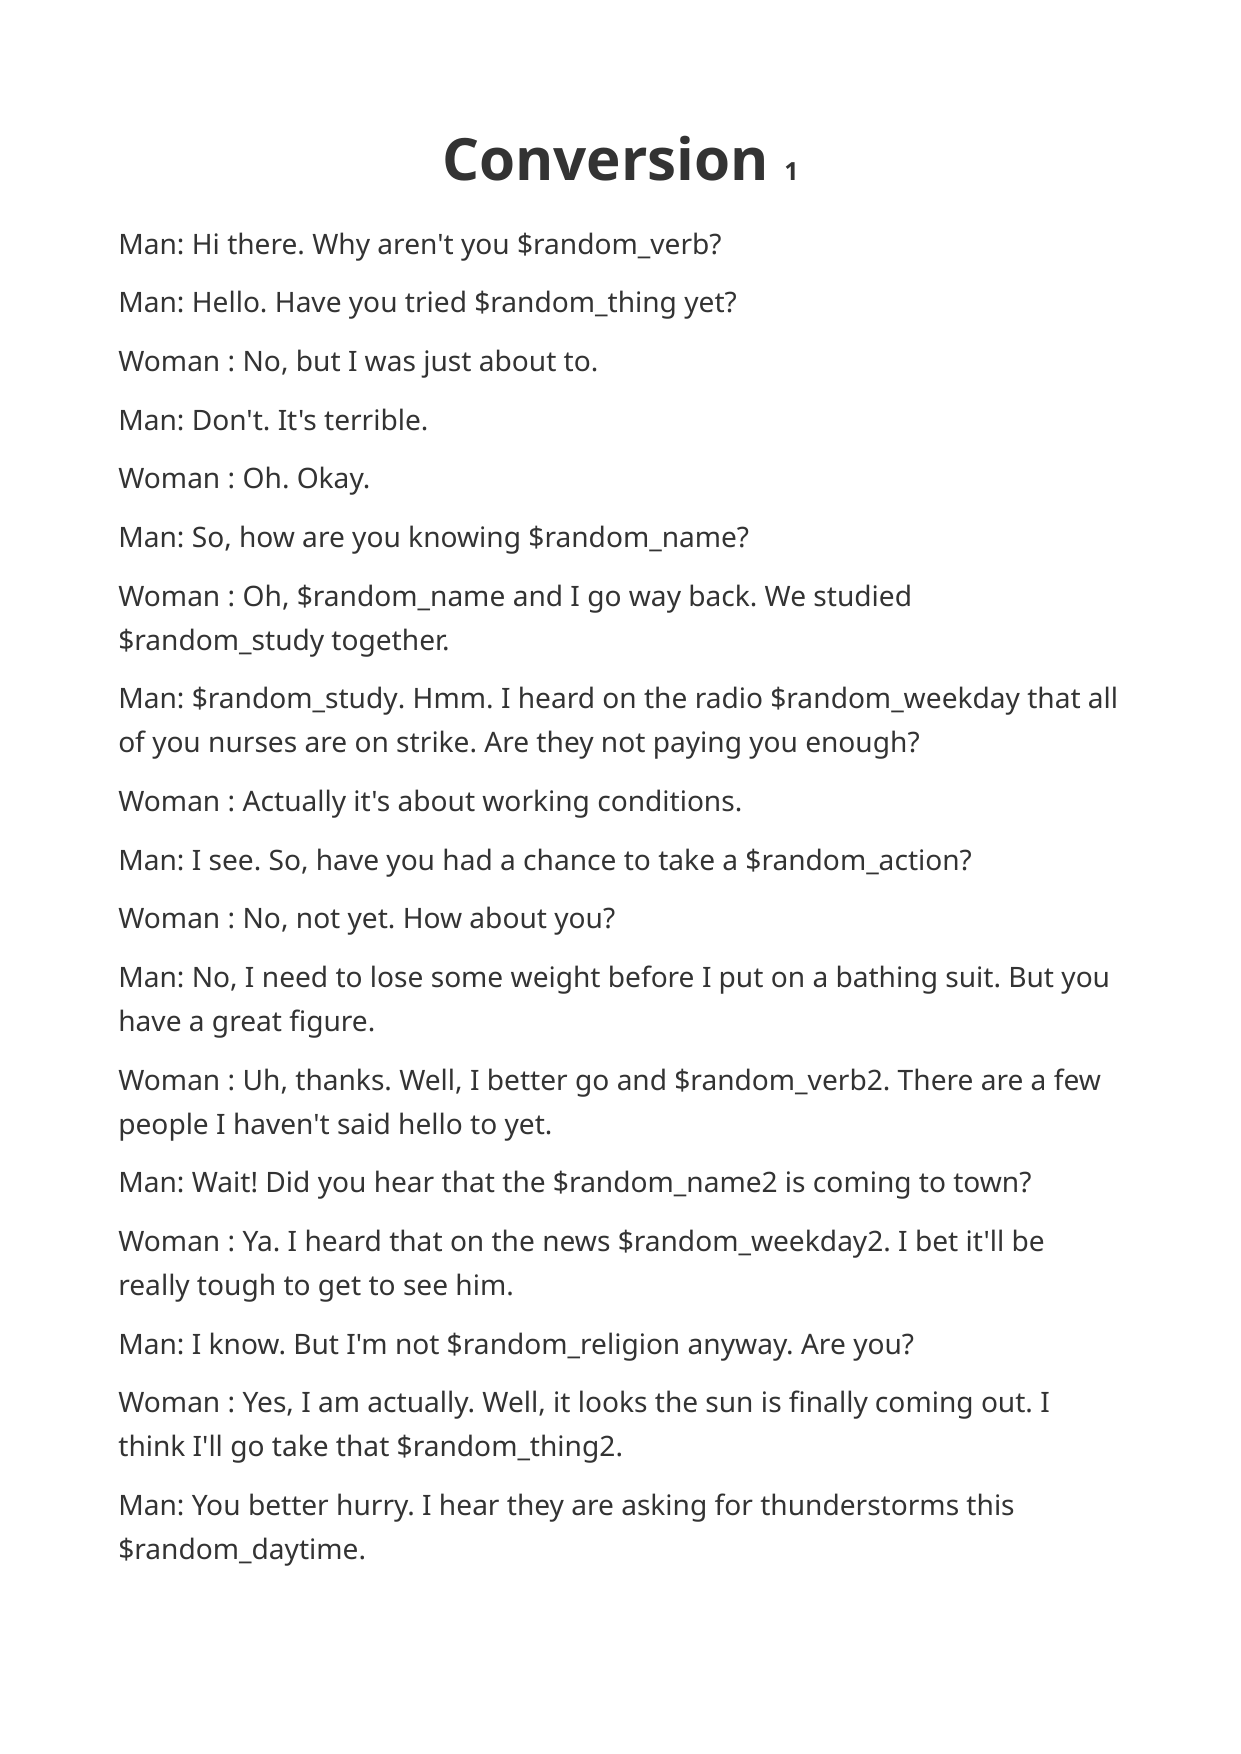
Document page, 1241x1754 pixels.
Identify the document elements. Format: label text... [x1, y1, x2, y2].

text Woman : Oh. Okay. [118, 459, 1122, 497]
text Woman : Ya. I heard that on the news $random_weekday2. I bet it'll be really tough to get to see him. [118, 1221, 1122, 1304]
text Man: Hello. Have you tried $random_thing yet? [118, 283, 1122, 321]
text Man: Hi there. Why aren't you $random_verb? [118, 224, 1122, 262]
text Man: Wait! Did you hear that the $random_name2 is coming to town? [118, 1163, 1122, 1201]
text Woman : No, not yet. How about you? [118, 899, 1122, 937]
text Man: I see. So, have you had a chance to take a $random_action? [118, 840, 1122, 878]
text Woman : Yes, I am actually. Well, it looks the sun is finally coming out. I think I'll go take that $random_thing2. [118, 1383, 1122, 1465]
text Woman : Actually it's about working conditions. [118, 781, 1122, 820]
text Man: No, I need to lose some weight before I put on a bathing suit. But you have a great figure. [118, 957, 1122, 1040]
text Man: Don't. It's terrible. [118, 400, 1122, 438]
text Woman : Uh, thanks. Well, I better go and $random_verb2. There are a few people I haven't said hello to yet. [118, 1060, 1122, 1142]
text Man: You better hurry. I hear they are asking for thunderstorms this $random_daytime. [118, 1485, 1122, 1568]
text Man: $random_study. Hmm. I heard on the radio $random_weekday that all of you nurses are on strike. Are they not paying you enough? [118, 679, 1122, 761]
text Man: So, how are you knowing $random_name? [118, 517, 1122, 556]
text Woman : No, but I was just about to. [118, 341, 1122, 380]
text Conversion 1 [118, 118, 1122, 198]
text Man: I know. But I'm not $random_religion anyway. Are you? [118, 1324, 1122, 1362]
text Woman : Oh, $random_name and I go way back. We studied $random_study together. [118, 576, 1122, 658]
